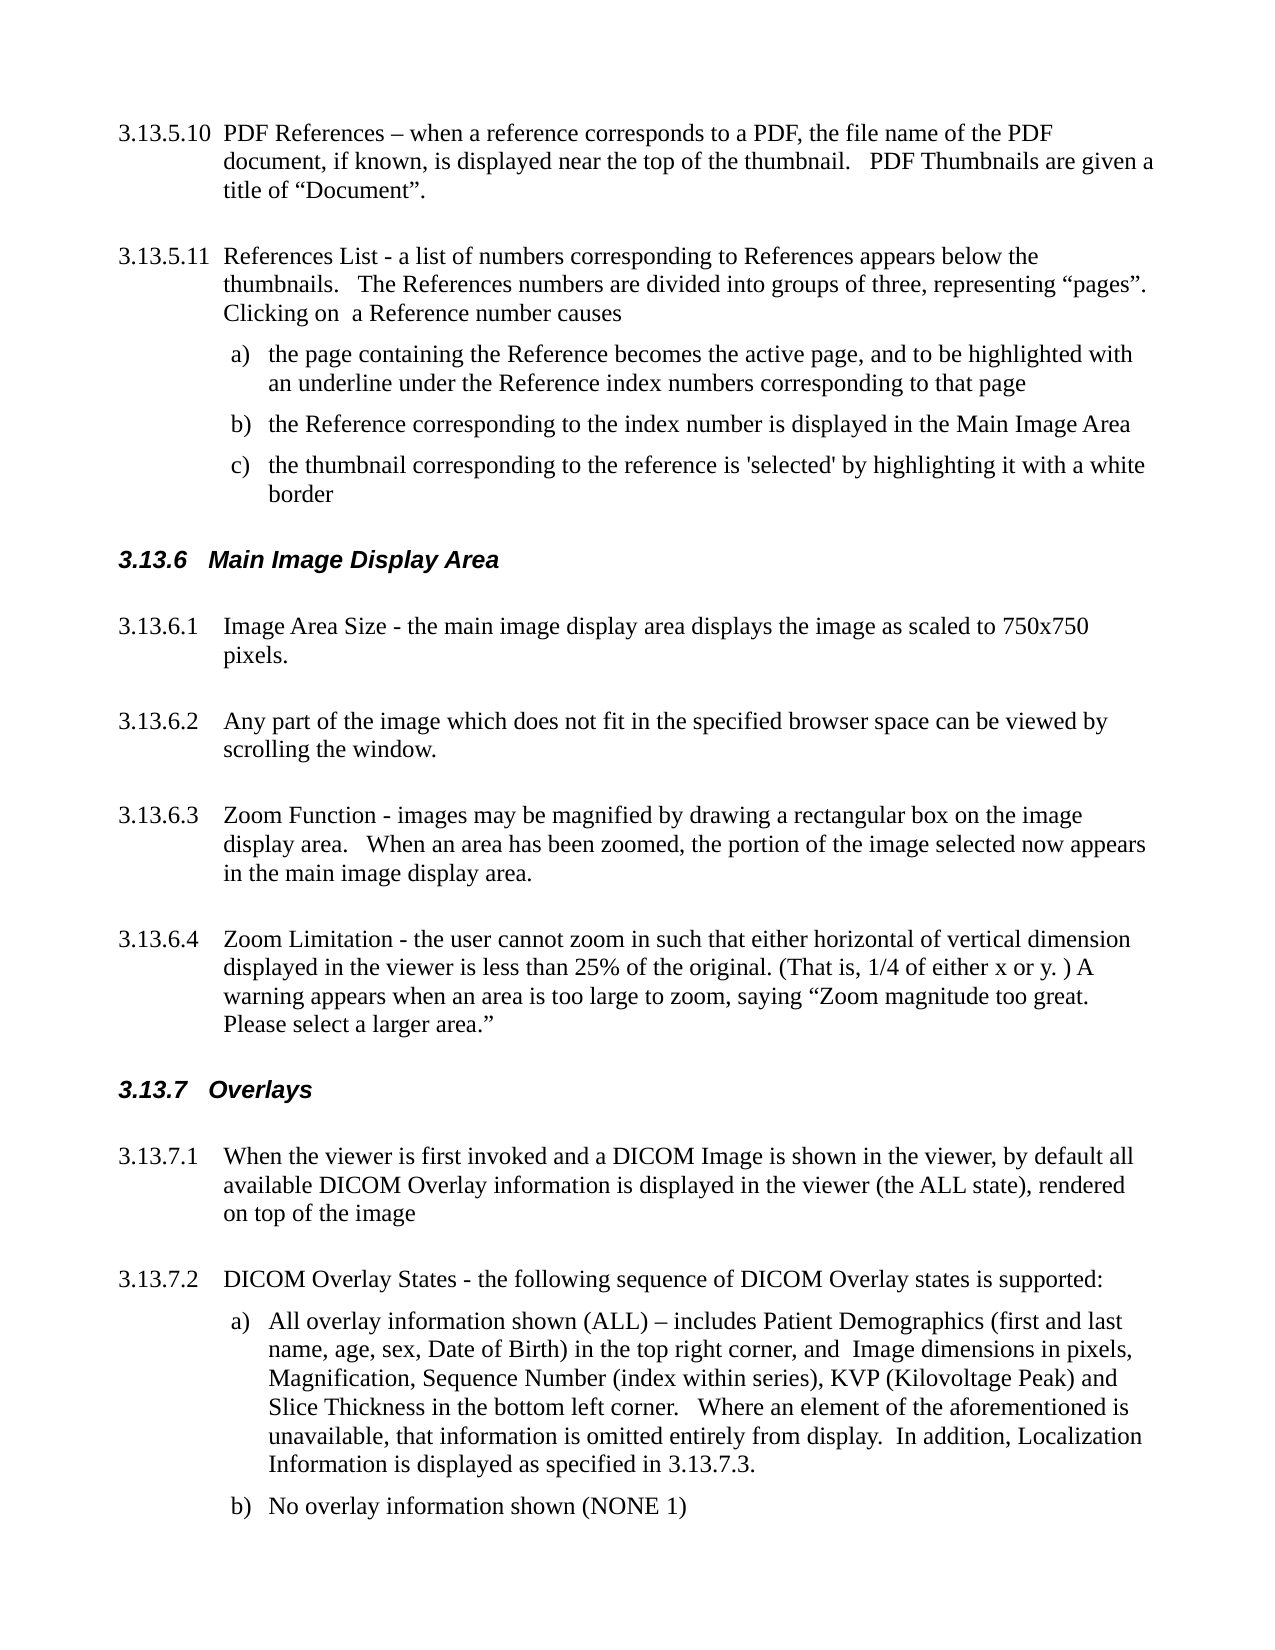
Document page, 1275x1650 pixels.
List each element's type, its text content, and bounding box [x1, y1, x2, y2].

subtitle References List - a list of numbers corresponding to References appears below the thumbnails. The References numbers are divided into groups of three, representing “pages”. Clicking on a Reference number causes [118, 241, 1157, 327]
list the thumbnail corresponding to the reference is 'selected' by highlighting it with a white border [231, 451, 1157, 508]
subtitle Any part of the image which does not fit in the specified browser space can be viewed by scrolling the window. [118, 706, 1157, 763]
subtitle PDF References – when a reference corresponds to a PDF, the file name of the PDF document, if known, is displayed near the top of the thumbnail. PDF Thumbnails are given a title of “Document”. [118, 118, 1157, 204]
subtitle Zoom Limitation - the user cannot zoom in such that either horizontal of vertical dimension displayed in the viewer is less than 25% of the original. (That is, 1/4 of either x or y. ) A warning appears when an area is too large to zoom, saying “Zoom magnitude too great. Please select a larger area.” [118, 924, 1157, 1038]
list All overlay information shown (ALL) – includes Patient Demographics (first and last name, age, sex, Date of Birth) in the top right corner, and Image dimensions in pixels, Magnification, Sequence Number (index within series), KVP (Kilovoltage Peak) and Slice Thickness in the bottom left corner. Where an element of the aforementioned is unavailable, that information is omitted entirely from display. In addition, Localization Information is displayed as specified in 3.13.7.3. [231, 1306, 1157, 1478]
list the Reference corresponding to the index number is displayed in the Main Image Area [231, 409, 1157, 438]
subtitle Image Area Size - the main image display area displays the image as scaled to 750x750 pixels. [118, 612, 1157, 669]
list the page containing the Reference becomes the active page, and to be highlighted with an underline under the Reference index numbers corresponding to that page [231, 339, 1157, 397]
subtitle Main Image Display Area [118, 546, 1157, 574]
subtitle DICOM Overlay States - the following sequence of DICOM Overlay states is supported: [118, 1265, 1157, 1293]
subtitle Overlays [118, 1076, 1157, 1104]
subtitle Zoom Function - images may be magnified by drawing a rectangular box on the image display area. When an area has been zoomed, the portion of the image selected now appears in the main image display area. [118, 801, 1157, 886]
list No overlay information shown (NONE 1) [231, 1491, 1157, 1519]
subtitle When the viewer is first invoked and a DICOM Image is shown in the viewer, by default all available DICOM Overlay information is displayed in the viewer (the ALL state), rendered on top of the image [118, 1142, 1157, 1227]
